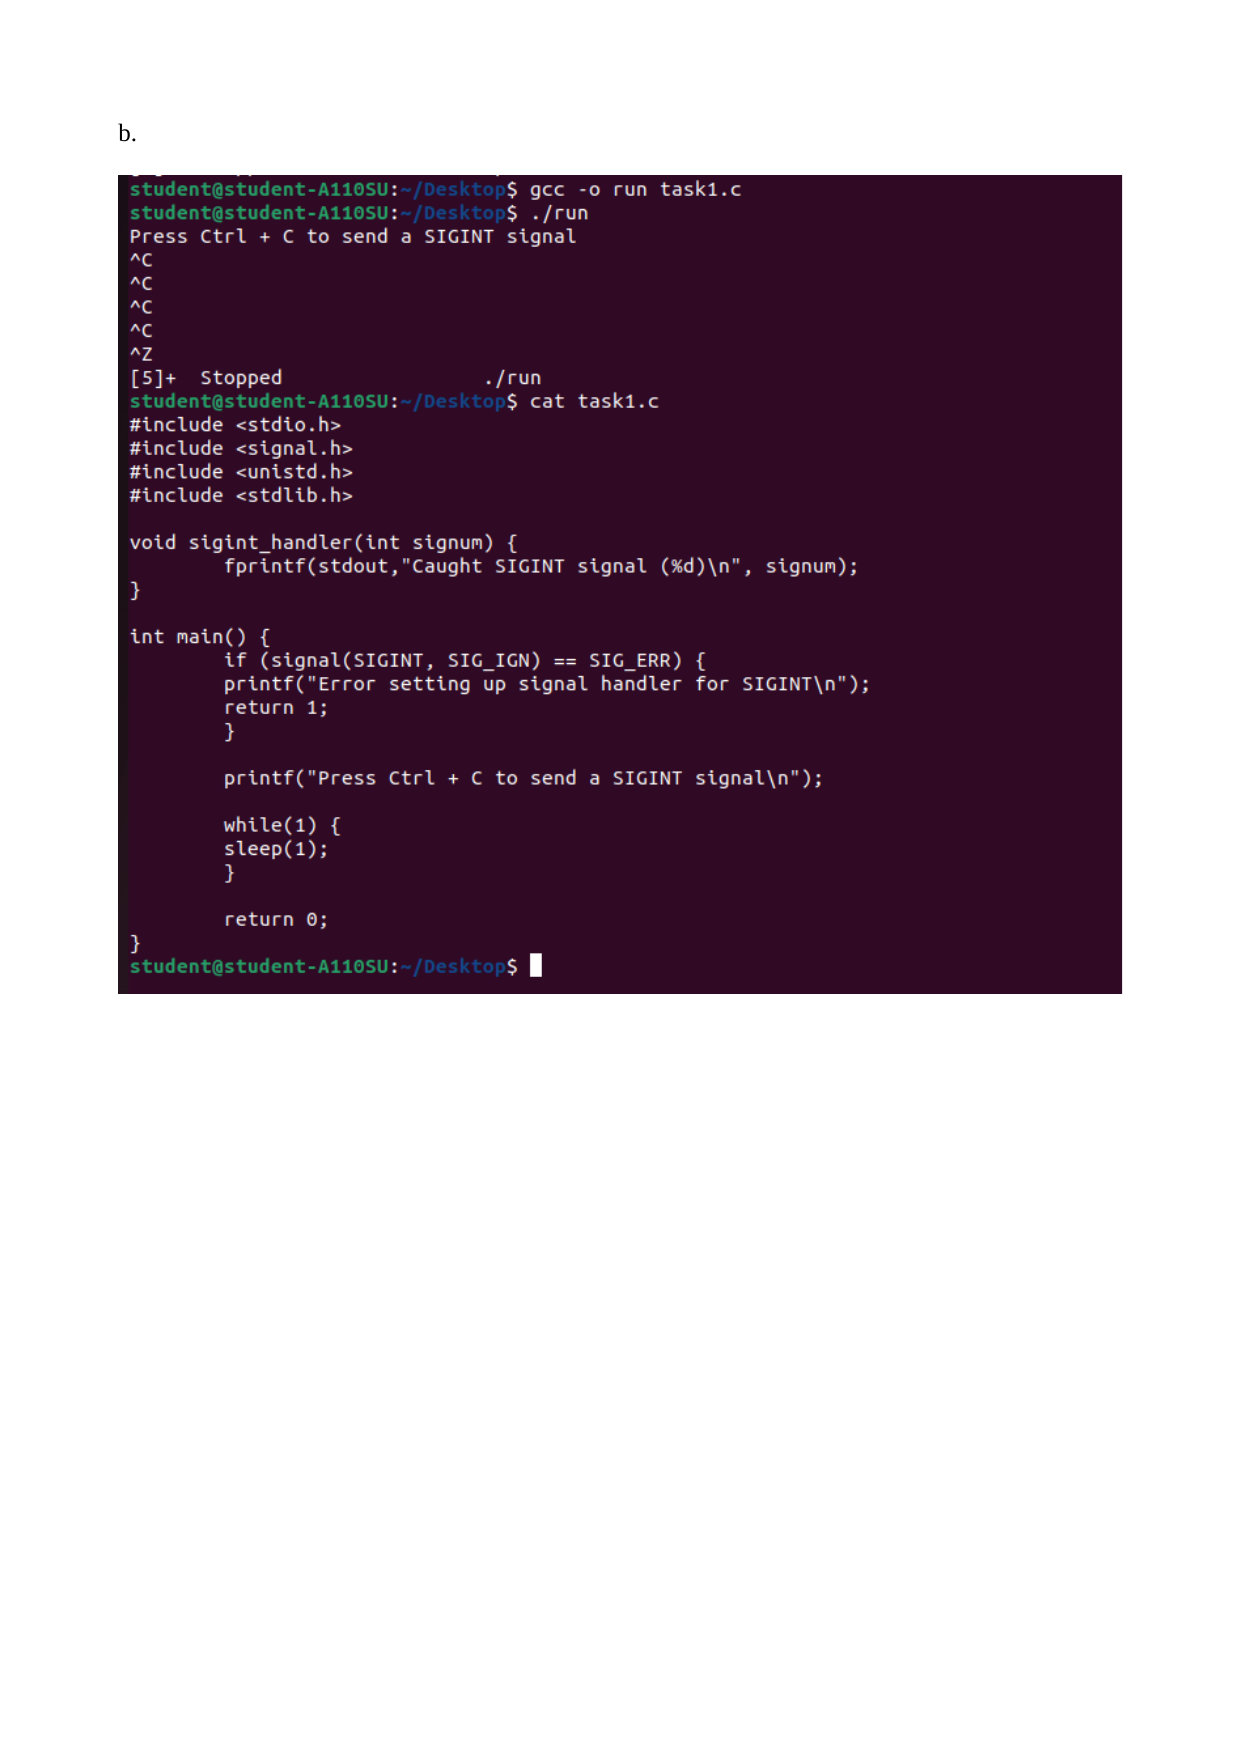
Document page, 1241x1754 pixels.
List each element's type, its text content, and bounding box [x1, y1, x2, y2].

text b. [118, 118, 1122, 147]
picture [118, 175, 1123, 994]
